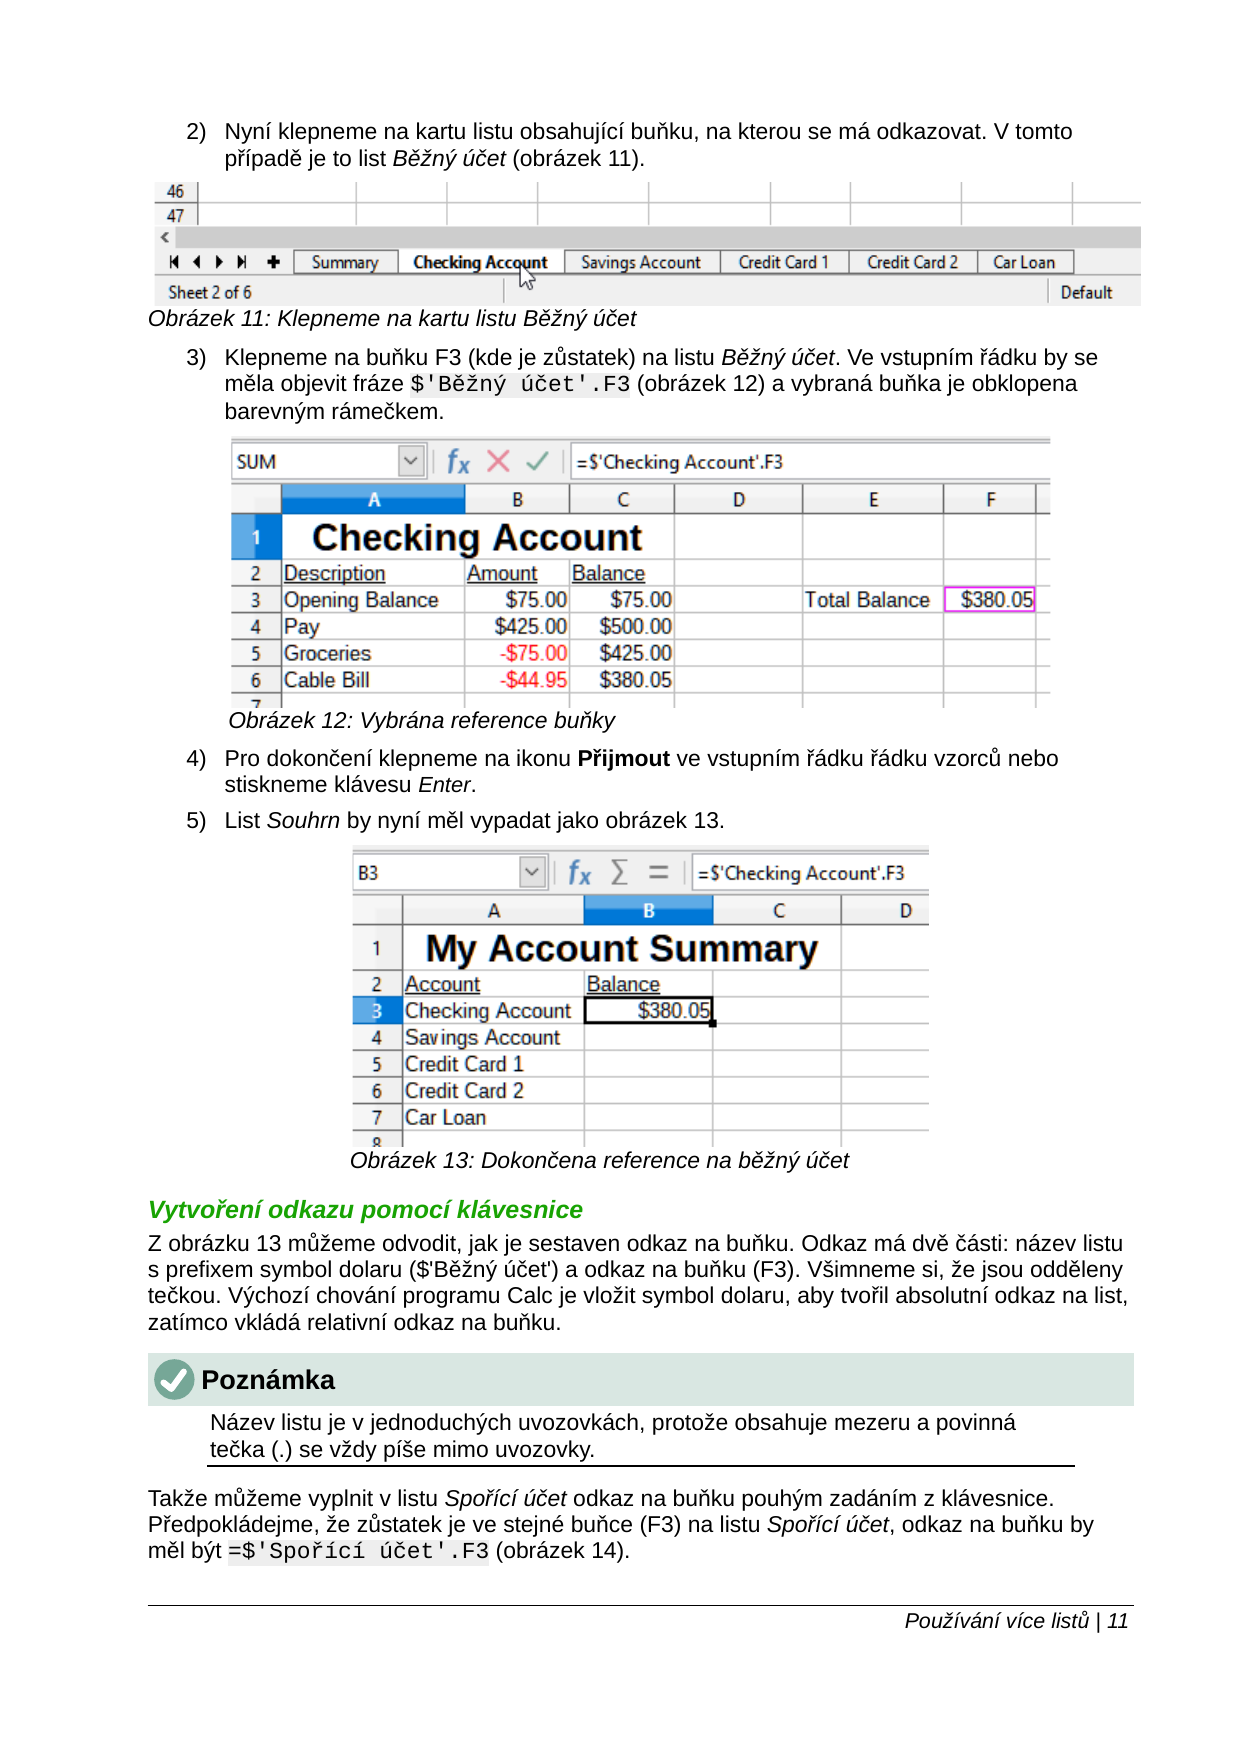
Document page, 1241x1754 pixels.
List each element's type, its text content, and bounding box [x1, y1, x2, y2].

list Nyní klepneme na kartu listu obsahující buňku, na kterou se má odkazovat. V tomto případě je to list Běžný účet (obrázek 11). [207, 118, 1134, 171]
picture [231, 436, 1051, 708]
subtitle Vytvoření odkazu pomocí klávesnice [148, 1195, 1134, 1224]
text Název listu je v jednoduchých uvozovkách, protože obsahuje mezeru a povinná tečka (.) se vždy píše mimo uvozovky. [207, 1406, 1075, 1465]
list Klepneme na buňku F3 (kde je zůstatek) na listu Běžný účet. Ve vstupním řádku by se měla objevit fráze $'Běžný účet'.F3 (obrázek 12) a vybraná buňka je obklopena barevným rámečkem. [207, 344, 1134, 425]
picture [154, 182, 1141, 306]
picture [352, 845, 929, 1147]
text Obrázek 11: Klepneme na kartu listu Běžný účet [148, 183, 1148, 332]
list Pro dokončení klepneme na ikonu Přijmout ve vstupním řádku řádku vzorců nebo stiskneme klávesu Enter. [207, 745, 1134, 798]
list List Souhrn by nyní měl vypadat jako obrázek 13. [207, 807, 1134, 833]
text Obrázek 12: Vybrána reference buňky [228, 437, 1054, 733]
subtitle Poznámka [148, 1353, 1134, 1406]
text Z obrázku 13 můžeme odvodit, jak je sestaven odkaz na buňku. Odkaz má dvě části: název listu s prefixem symbol dolaru ($'Běžný účet') a odkaz na buňku (F3). Všimneme si, že jsou odděleny tečkou. Výchozí chování programu Calc je vložit symbol dolaru, aby tvořil absolutní odkaz na list, zatímco vkládá relativní odkaz na buňku. [148, 1229, 1134, 1335]
text Obrázek 13: Dokončena reference na běžný účet [349, 845, 932, 1173]
text Takže můžeme vyplnit v listu Spořící účet odkaz na buňku pouhým zadáním z klávesnice. Předpokládejme, že zůstatek je ve stejné buňce (F3) na listu Spořící účet, odkaz na buňku by měl být =$'Spořící účet'.F3 (obrázek 14). [148, 1485, 1134, 1566]
